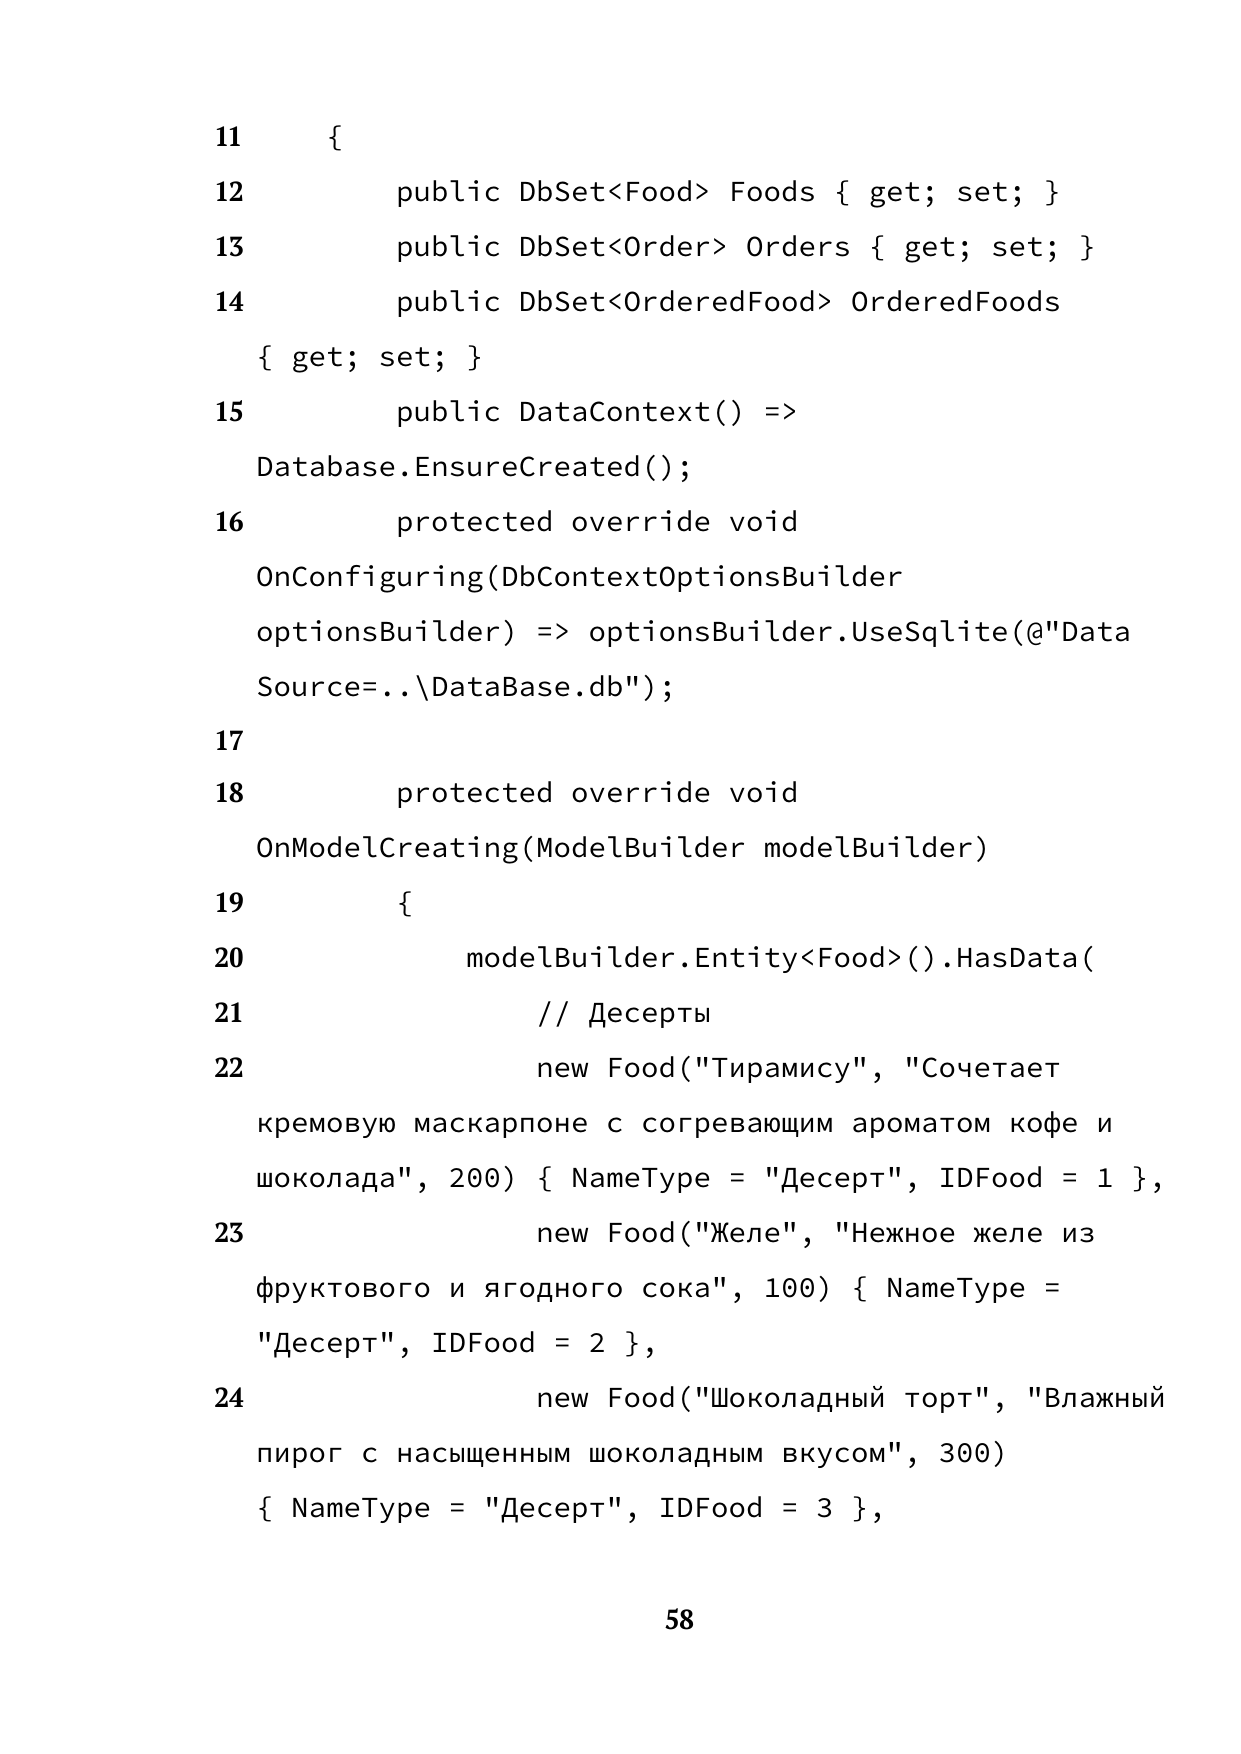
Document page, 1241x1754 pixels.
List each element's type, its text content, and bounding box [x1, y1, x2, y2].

list protected override void OnConfiguring(DbContextOptionsBuilder optionsBuilder) => optionsBuilder.UseSqlite(@"Data Source=..\DataBase.db"); [214, 503, 1181, 705]
list protected override void OnModelCreating(ModelBuilder modelBuilder) [214, 773, 1181, 865]
list { [214, 883, 1181, 920]
list modelBuilder.Entity<Food>().HasData( [214, 938, 1181, 975]
list new Food("Шоколадный торт", "Влажный пирог с насыщенным шоколадным вкусом", 300) { NameType = "Десерт", IDFood = 3 }, [214, 1378, 1181, 1525]
list new Food("Желе", "Нежное желе из фруктового и ягодного сока", 100) { NameType = "Десерт", IDFood = 2 }, [214, 1213, 1181, 1360]
list new Food("Тирамису", "Сочетает кремовую маскарпоне с согревающим ароматом кофе и шоколада", 200) { NameType = "Десерт", IDFood = 1 }, [214, 1048, 1181, 1195]
list public DataContext() => Database.EnsureCreated(); [214, 393, 1181, 485]
list // Десерты [214, 993, 1181, 1030]
list public DbSet<Order> Orders { get; set; } [214, 228, 1181, 265]
list public DbSet<OrderedFood> OrderedFoods { get; set; } [214, 283, 1181, 375]
list { [214, 118, 1181, 155]
list public DbSet<Food> Foods { get; set; } [214, 173, 1181, 210]
